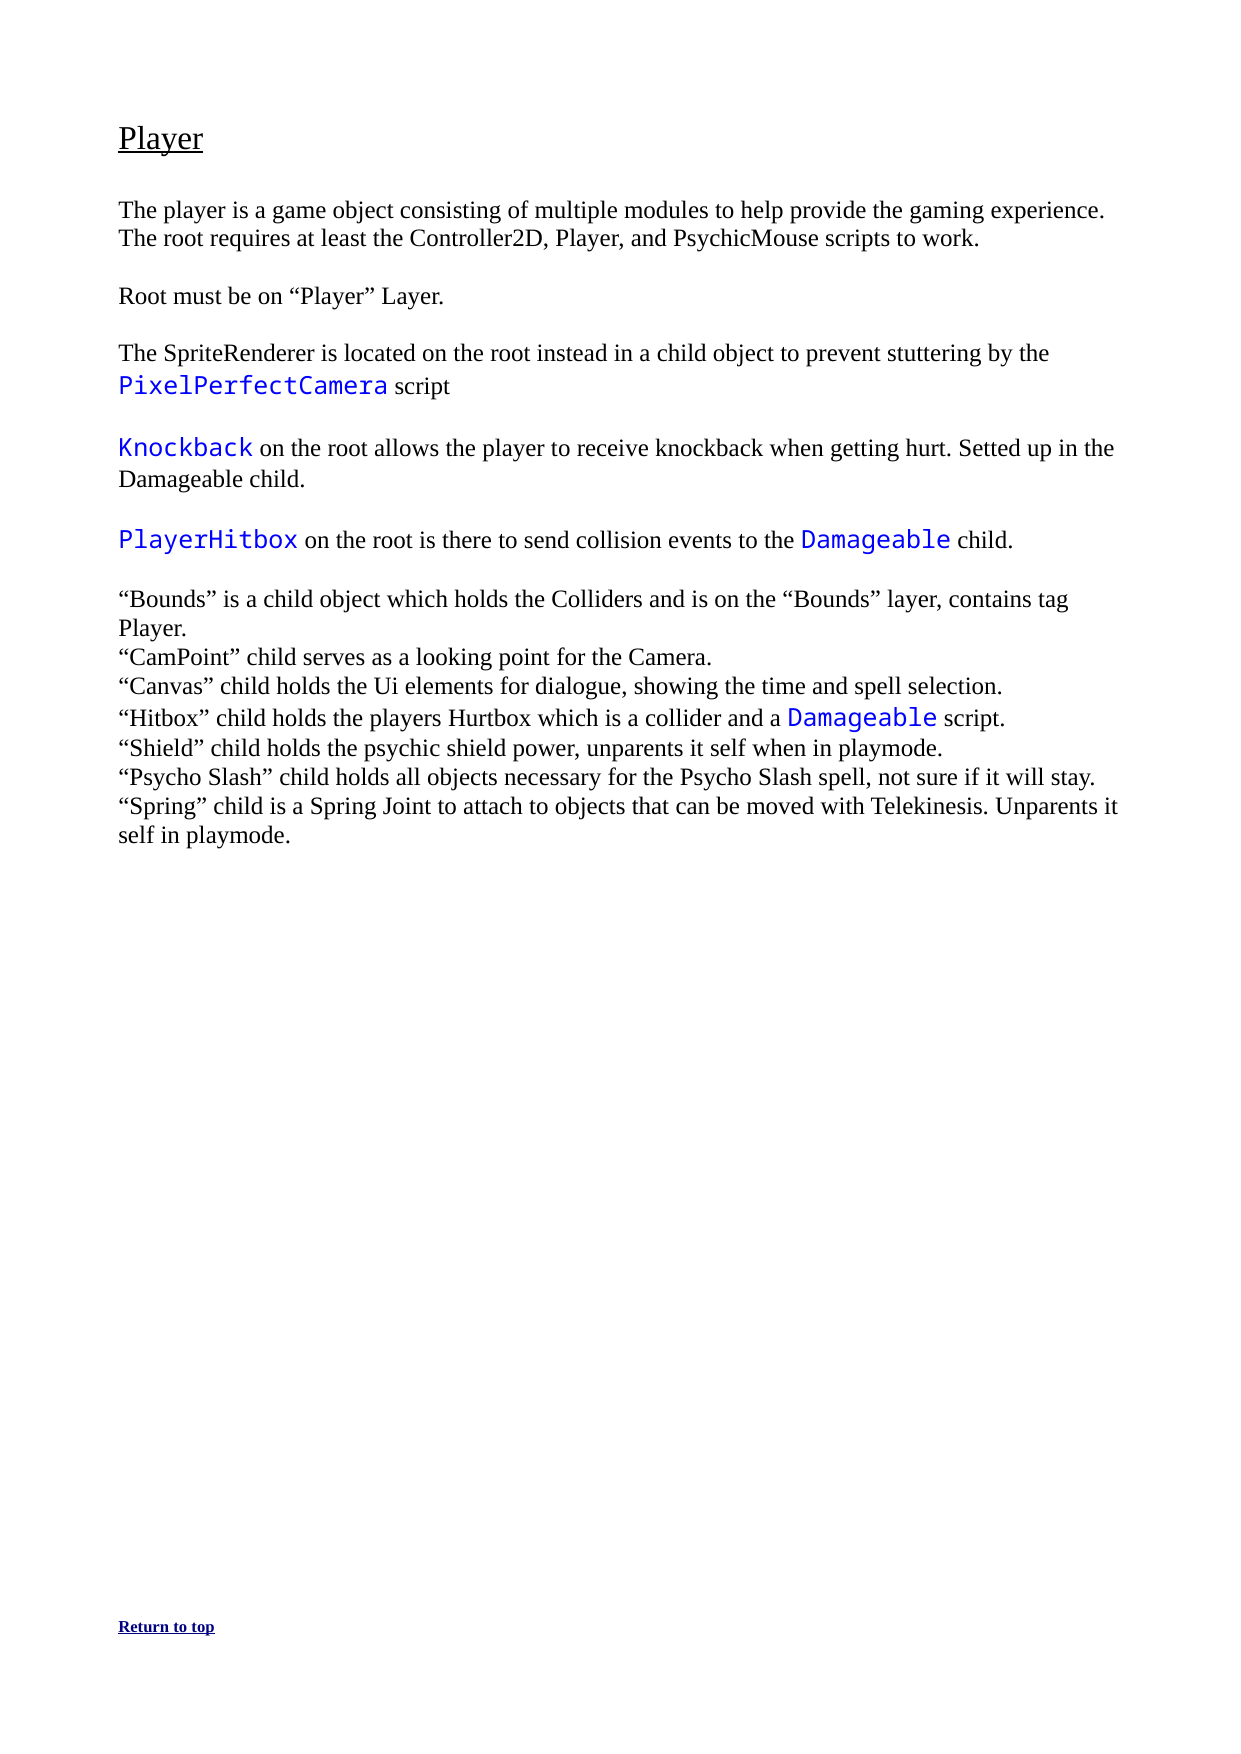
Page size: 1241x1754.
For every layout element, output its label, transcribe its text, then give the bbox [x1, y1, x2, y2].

text “Hitbox” child holds the players Hurtbox which is a collider and a Damageable script. [118, 699, 1122, 733]
text The root requires at least the Controller2D, Player, and PsychicMouse scripts to work. [118, 223, 1122, 252]
text PlayerHitbox on the root is there to send collision events to the Damageable child. [118, 522, 1122, 556]
text “Shield” child holds the psychic shield power, unparents it self when in playmode. [118, 733, 1122, 762]
text “Spring” child is a Spring Joint to attach to objects that can be moved with Telekinesis. Unparents it self in playmode. [118, 791, 1122, 848]
text “Psycho Slash” child holds all objects necessary for the Psycho Slash spell, not sure if it will stay. [118, 762, 1122, 791]
text “CamPoint” child serves as a looking point for the Camera. [118, 642, 1122, 671]
text The SpriteRenderer is located on the root instead in a child object to prevent stuttering by the PixelPerfectCamera script [118, 338, 1122, 401]
text Root must be on “Player” Layer. [118, 281, 1122, 310]
text Knockback on the root allows the player to receive knockback when getting hurt. Setted up in the Damageable child. [118, 430, 1122, 493]
text The player is a game object consisting of multiple modules to help provide the gaming experience. [118, 195, 1122, 223]
text “Canvas” child holds the Ui elements for dialogue, showing the time and spell selection. [118, 671, 1122, 699]
text Player [118, 118, 1122, 156]
text “Bounds” is a child object which holds the Colliders and is on the “Bounds” layer, contains tag Player. [118, 584, 1122, 642]
